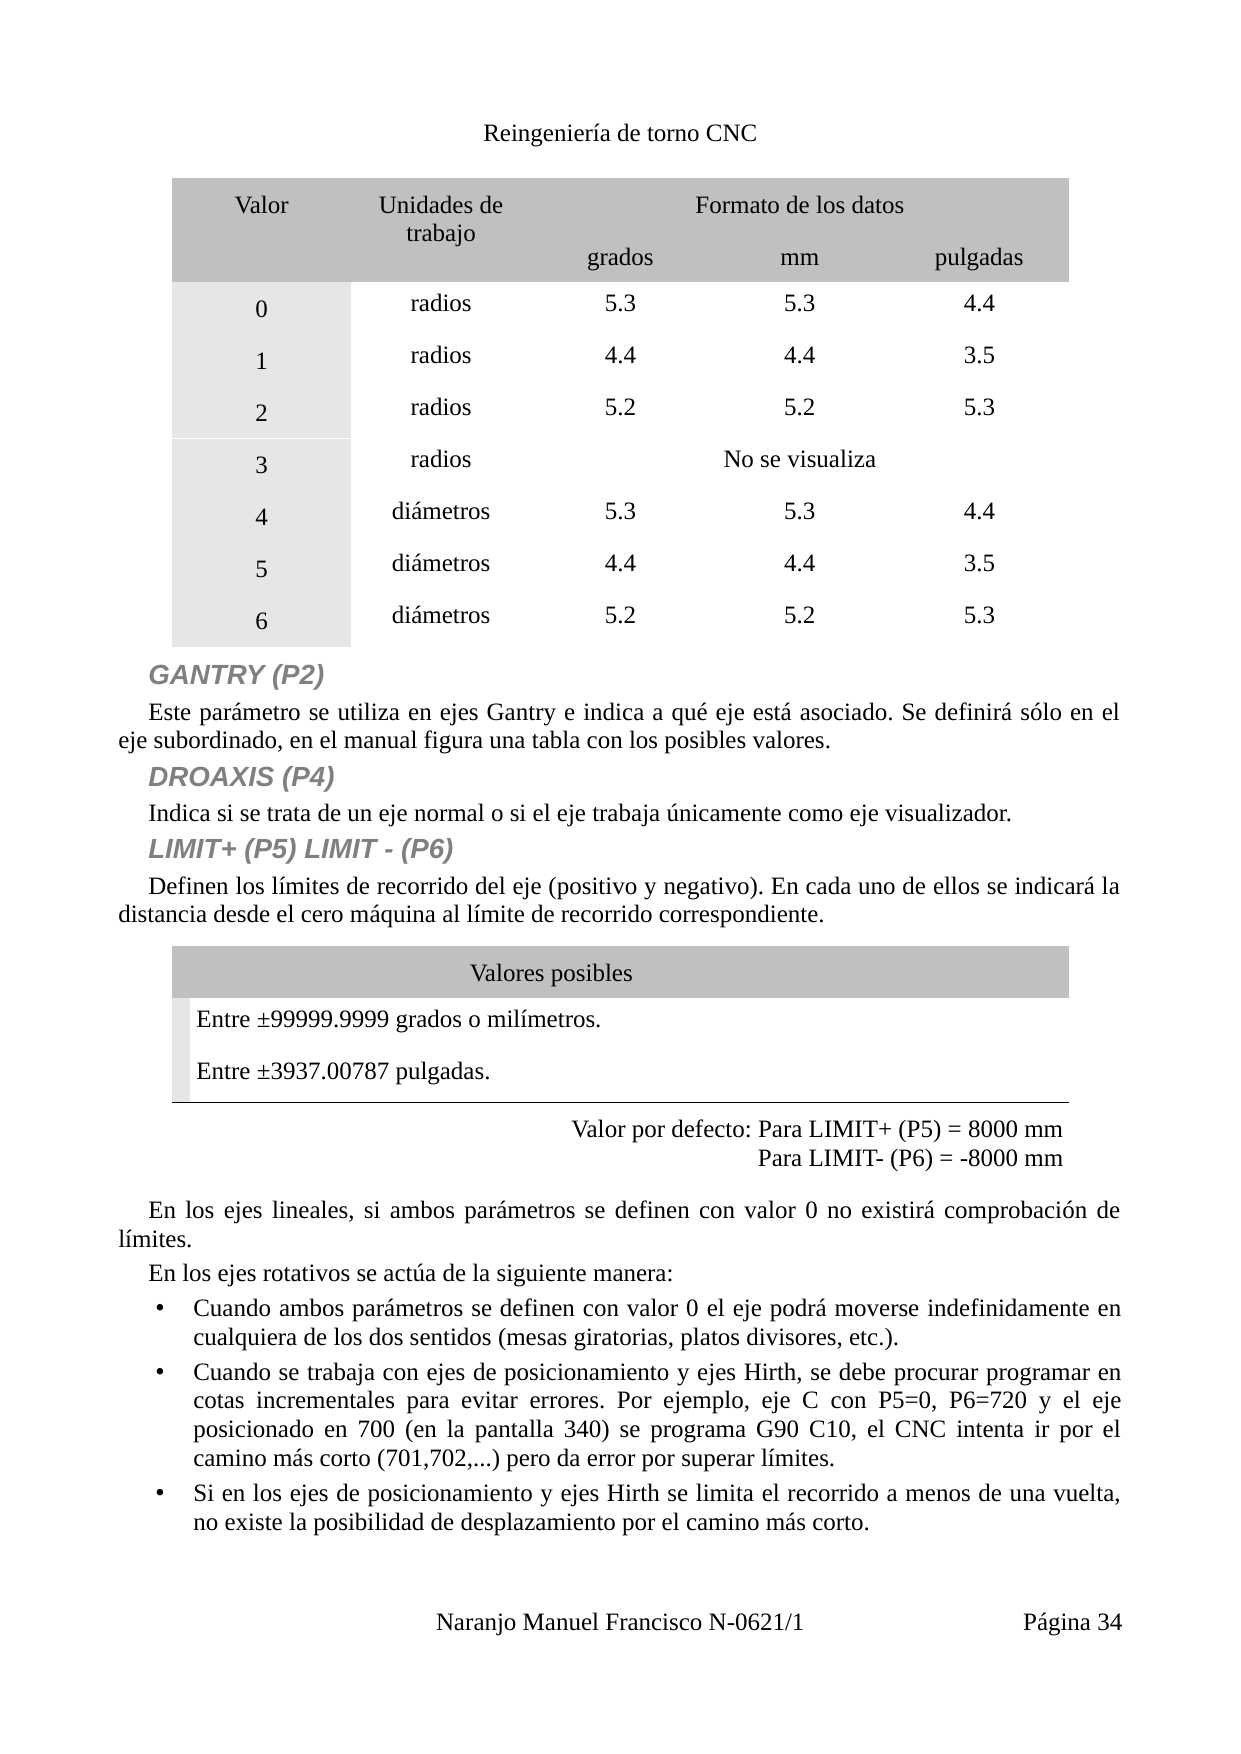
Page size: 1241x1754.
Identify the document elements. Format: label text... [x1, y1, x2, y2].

table_cell Valor por defecto: Para LIMIT+ (P5) = 8000 mm Para LIMIT- (P6) = -8000 mm [172, 1103, 1069, 1183]
table_cell 5 [172, 543, 351, 595]
table_cell Entre ±3937.00787 pulgadas. [190, 1050, 1069, 1102]
list Si en los ejes de posicionamiento y ejes Hirth se limita el recorrido a menos de una vuelta, no existe la posibilidad de desplazamiento por el camino más corto. [156, 1478, 1122, 1535]
table_cell 4.4 [889, 282, 1069, 334]
table_cell mm [710, 230, 889, 282]
table_cell [172, 1050, 190, 1102]
table_header Unidades de trabajo [351, 178, 531, 282]
text Este parámetro se utiliza en ejes Gantry e indica a qué eje está asociado. Se definirá sólo en el eje subordinado, en el manual figura una tabla con los posibles valores. [118, 697, 1122, 754]
table_cell [172, 230, 351, 282]
table_cell 3.5 [889, 543, 1069, 595]
table_cell No se visualiza [531, 439, 1069, 491]
table_cell 5.2 [531, 386, 710, 438]
table_cell 1 [172, 334, 351, 386]
table_cell radios [351, 334, 531, 386]
table_cell 4 [172, 491, 351, 543]
text LIMIT+ (P5) LIMIT - (P6) [118, 833, 1122, 865]
text En los ejes lineales, si ambos parámetros se definen con valor 0 no existirá comprobación de límites. [118, 1195, 1122, 1252]
text DROAXIS (P4) [118, 760, 1122, 792]
table_cell 3.5 [889, 334, 1069, 386]
table_cell diámetros [351, 595, 531, 647]
table_cell 5.3 [710, 491, 889, 543]
table_cell radios [351, 282, 531, 334]
table_header Valor [172, 178, 351, 230]
table_cell 4.4 [531, 334, 710, 386]
table_header [912, 946, 1069, 998]
table_cell pulgadas [889, 230, 1069, 282]
list Cuando ambos parámetros se definen con valor 0 el eje podrá moverse indefinidamente en cualquiera de los dos sentidos (mesas giratorias, platos divisores, etc.). [156, 1293, 1122, 1351]
table_cell 0 [172, 282, 351, 334]
table_header [172, 946, 190, 998]
table_cell radios [351, 439, 531, 491]
table_cell 5.3 [889, 595, 1069, 647]
list Cuando se trabaja con ejes de posicionamiento y ejes Hirth, se debe procurar programar en cotas incrementales para evitar errores. Por ejemplo, eje C con P5=0, P6=720 y el eje posicionado en 700 (en la pantalla 340) se programa G90 C10, el CNC intenta ir por el camino más corto (701,702,...) pero da error por superar límites. [156, 1357, 1122, 1472]
table_cell 4.4 [710, 334, 889, 386]
table_cell diámetros [351, 491, 531, 543]
table_cell radios [351, 386, 531, 438]
text Indica si se trata de un eje normal o si el eje trabaja únicamente como eje visualizador. [118, 798, 1122, 827]
table_header Valores posibles [190, 946, 912, 998]
text GANTRY (P2) [118, 659, 1122, 691]
table_cell 5.2 [710, 595, 889, 647]
table_header Formato de los datos [531, 178, 1069, 230]
table_cell 2 [172, 386, 351, 438]
table_cell 4.4 [710, 543, 889, 595]
table_cell grados [531, 230, 710, 282]
table_cell 5.3 [531, 282, 710, 334]
table_cell 6 [172, 595, 351, 647]
table_cell 4.4 [531, 543, 710, 595]
table_cell [172, 998, 190, 1050]
table_cell 3 [172, 439, 351, 491]
table_cell 5.3 [710, 282, 889, 334]
table_cell 5.2 [531, 595, 710, 647]
table_cell Entre ±99999.9999 grados o milímetros. [190, 998, 1069, 1050]
text En los ejes rotativos se actúa de la siguiente manera: [118, 1258, 1122, 1287]
table_cell 5.3 [889, 386, 1069, 438]
text Definen los límites de recorrido del eje (positivo y negativo). En cada uno de ellos se indicará la distancia desde el cero máquina al límite de recorrido correspondiente. [118, 871, 1122, 928]
table_cell 5.2 [710, 386, 889, 438]
table_cell diámetros [351, 543, 531, 595]
table_cell 4.4 [889, 491, 1069, 543]
table_cell 5.3 [531, 491, 710, 543]
